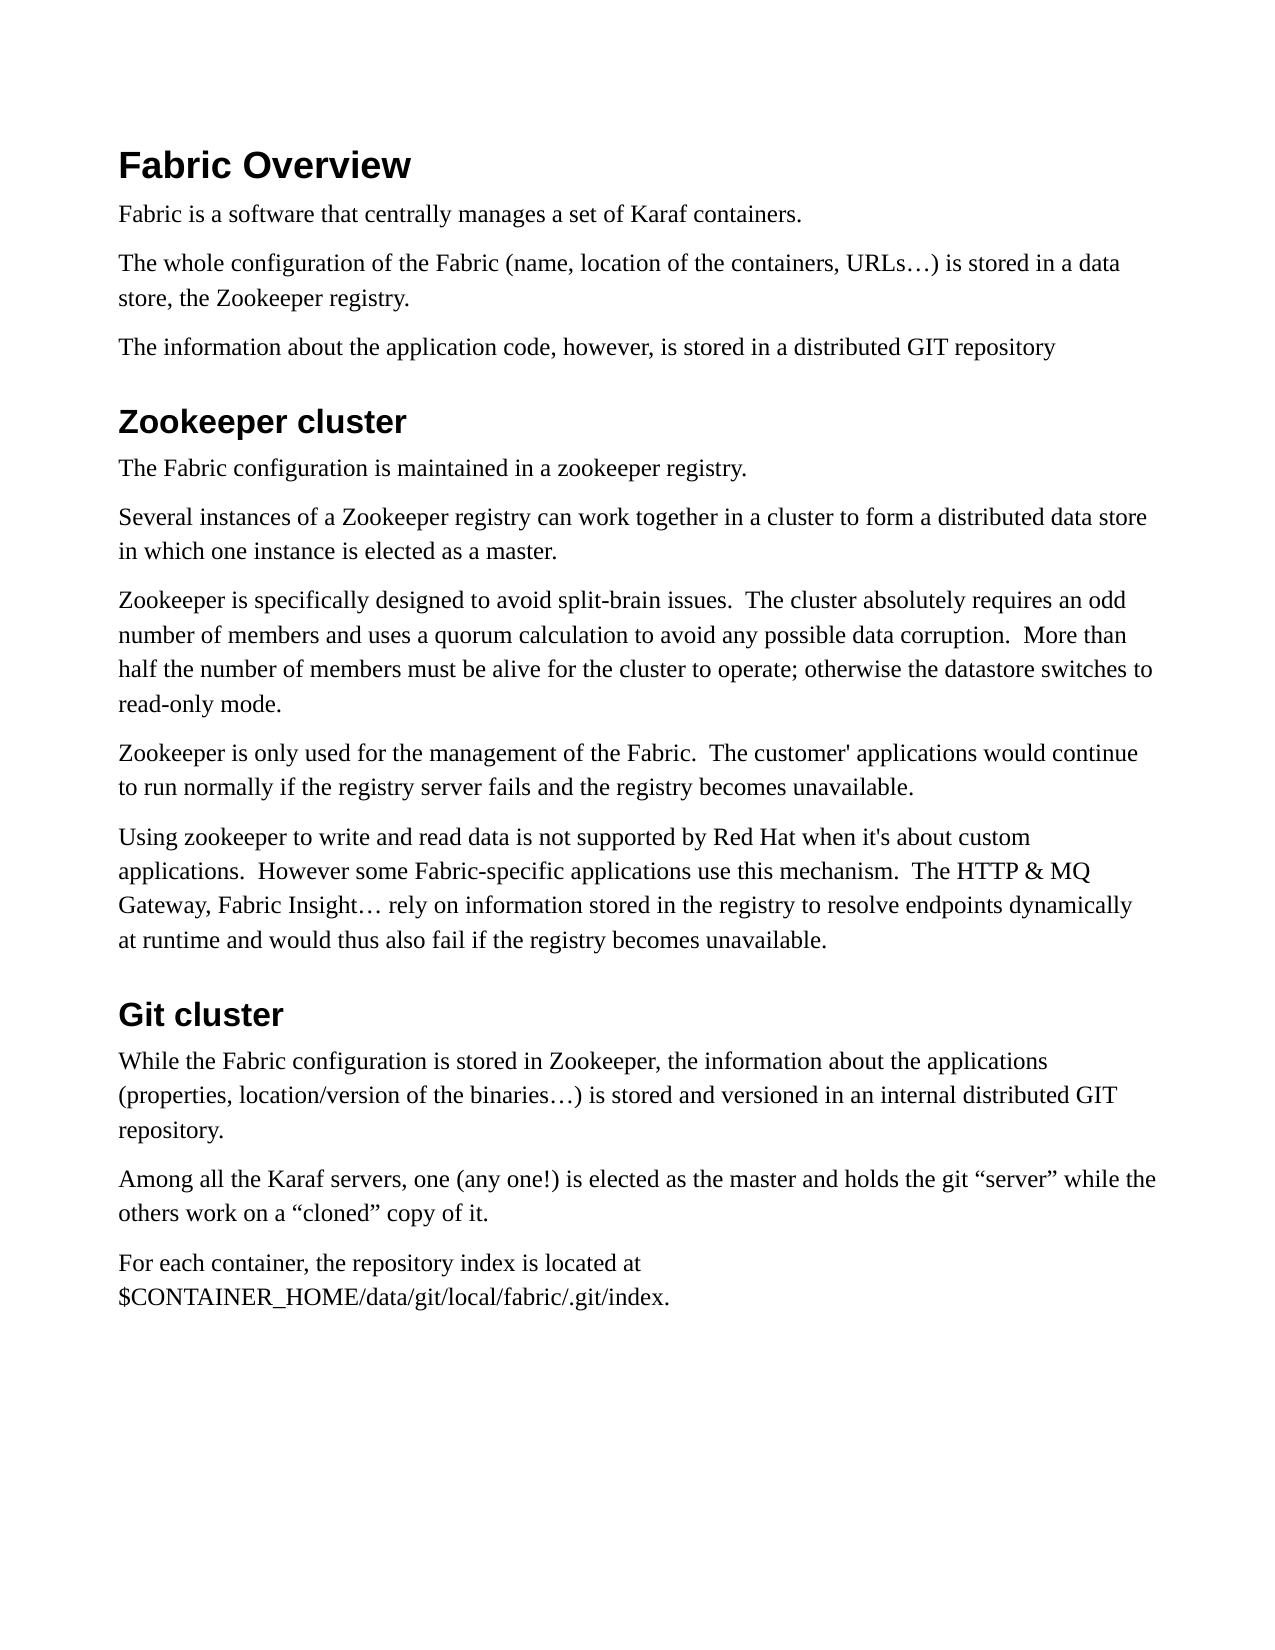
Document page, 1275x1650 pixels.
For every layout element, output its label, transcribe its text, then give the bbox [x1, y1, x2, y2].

text The information about the application code, however, is stored in a distributed GIT repository [118, 332, 1157, 361]
text The Fabric configuration is maintained in a zookeeper registry. [118, 453, 1157, 482]
text Fabric is a software that centrally manages a set of Karaf containers. [118, 199, 1157, 228]
subtitle Zookeeper cluster [118, 402, 1157, 440]
subtitle Git cluster [118, 995, 1157, 1033]
text Among all the Karaf servers, one (any one!) is elected as the master and holds the git “server” while the others work on a “cloned” copy of it. [118, 1164, 1157, 1227]
text For each container, the repository index is located at $CONTAINER_HOME/data/git/local/fabric/.git/index. [118, 1248, 1157, 1311]
text Using zookeeper to write and read data is not supported by Red Hat when it's about custom applications. However some Fabric-specific applications use this mechanism. The HTTP & MQ Gateway, Fabric Insight… rely on information stored in the registry to resolve endpoints dynamically at runtime and would thus also fail if the registry becomes unavailable. [118, 822, 1157, 954]
text Zookeeper is only used for the management of the Fabric. The customer' applications would continue to run normally if the registry server fails and the registry becomes unavailable. [118, 738, 1157, 801]
text While the Fabric configuration is stored in Zookeeper, the information about the applications (properties, location/version of the binaries…) is stored and versioned in an internal distributed GIT repository. [118, 1046, 1157, 1144]
subtitle Fabric Overview [118, 143, 1157, 187]
text Several instances of a Zookeeper registry can work together in a cluster to form a distributed data store in which one instance is elected as a master. [118, 502, 1157, 565]
text The whole configuration of the Fabric (name, location of the containers, URLs…) is stored in a data store, the Zookeeper registry. [118, 248, 1157, 312]
text Zookeeper is specifically designed to avoid split-brain issues. The cluster absolutely requires an odd number of members and uses a quorum calculation to avoid any possible data corruption. More than half the number of members must be alive for the cluster to operate; otherwise the datastore switches to read-only mode. [118, 586, 1157, 718]
